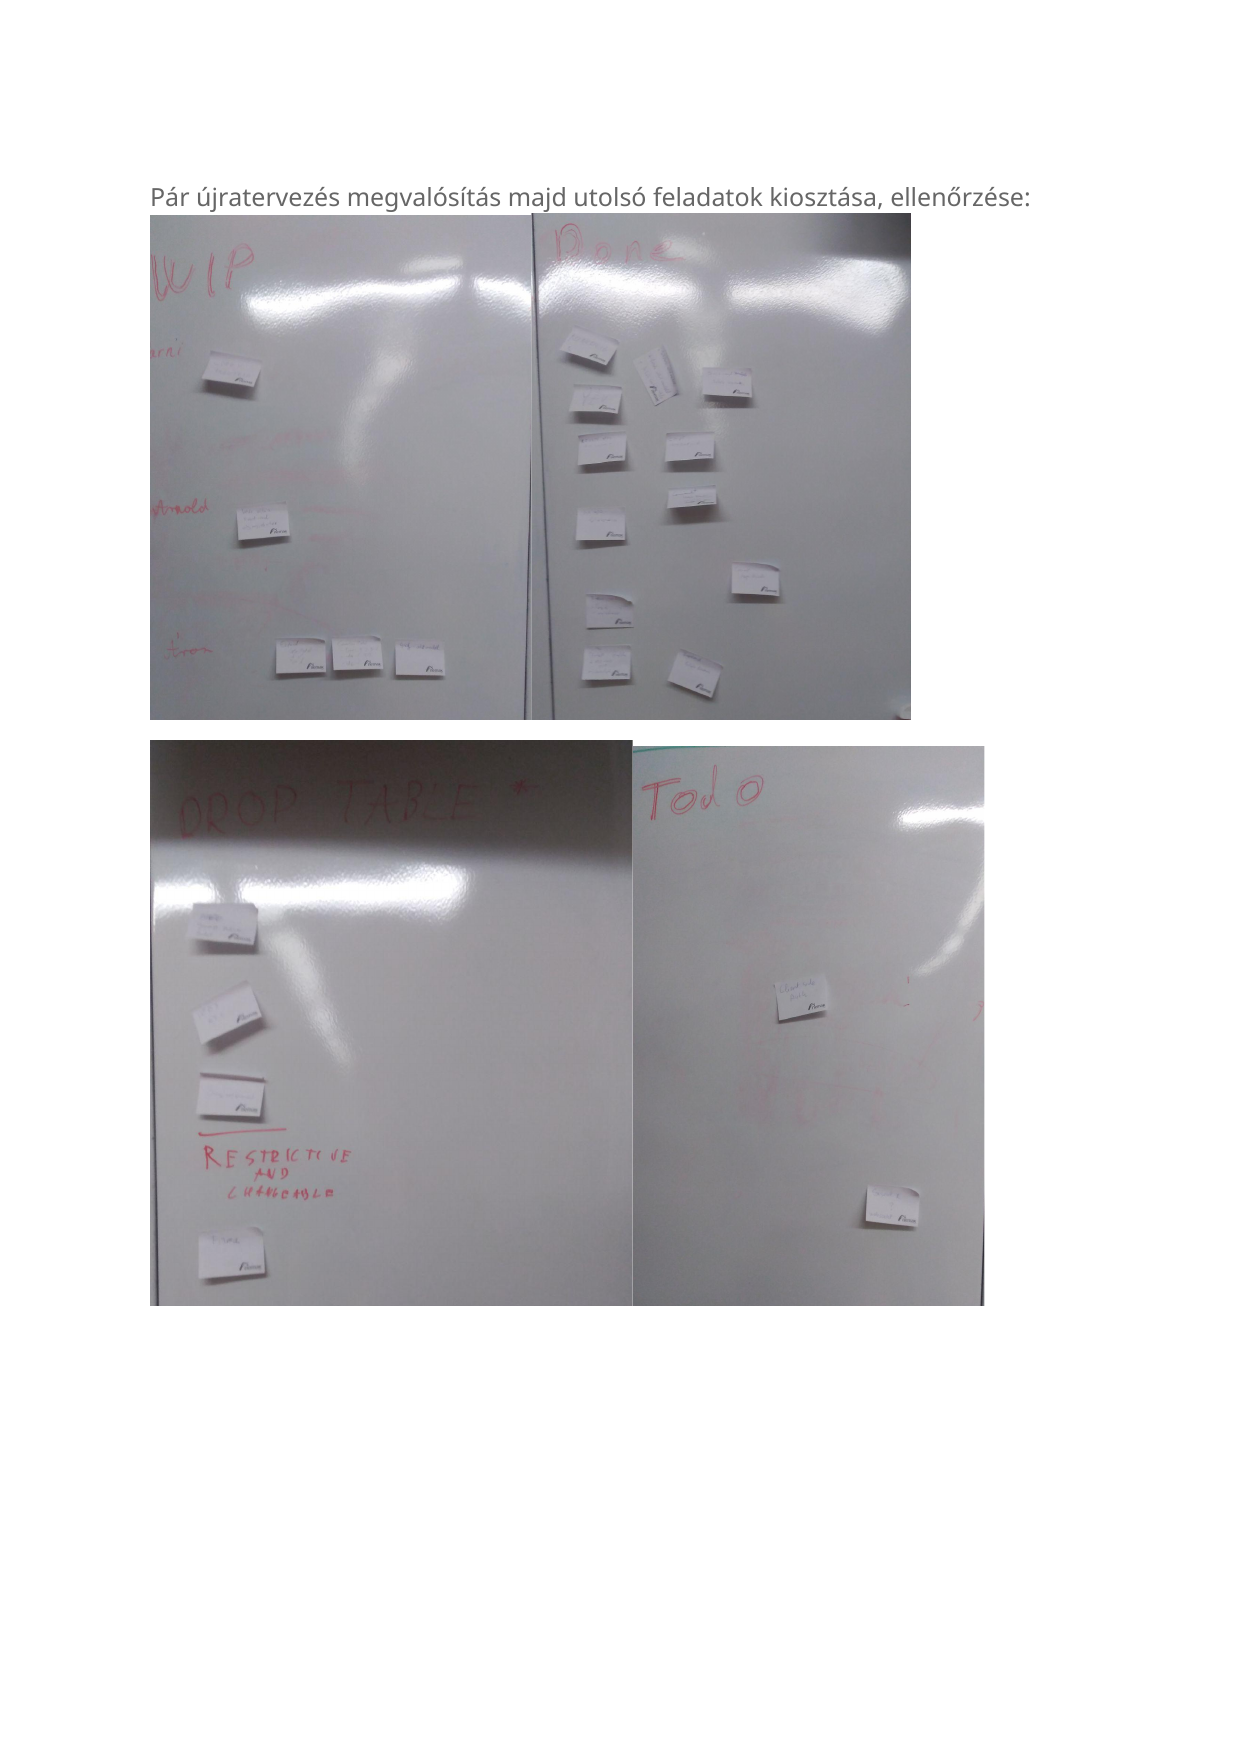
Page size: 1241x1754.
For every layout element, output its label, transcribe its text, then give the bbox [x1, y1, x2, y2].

picture [632, 994, 985, 1306]
picture [150, 740, 633, 909]
subtitle Pár újratervezés megvalósítás majd utolsó feladatok kiosztása, ellenőrzése: [150, 179, 1090, 1305]
picture [150, 213, 911, 487]
